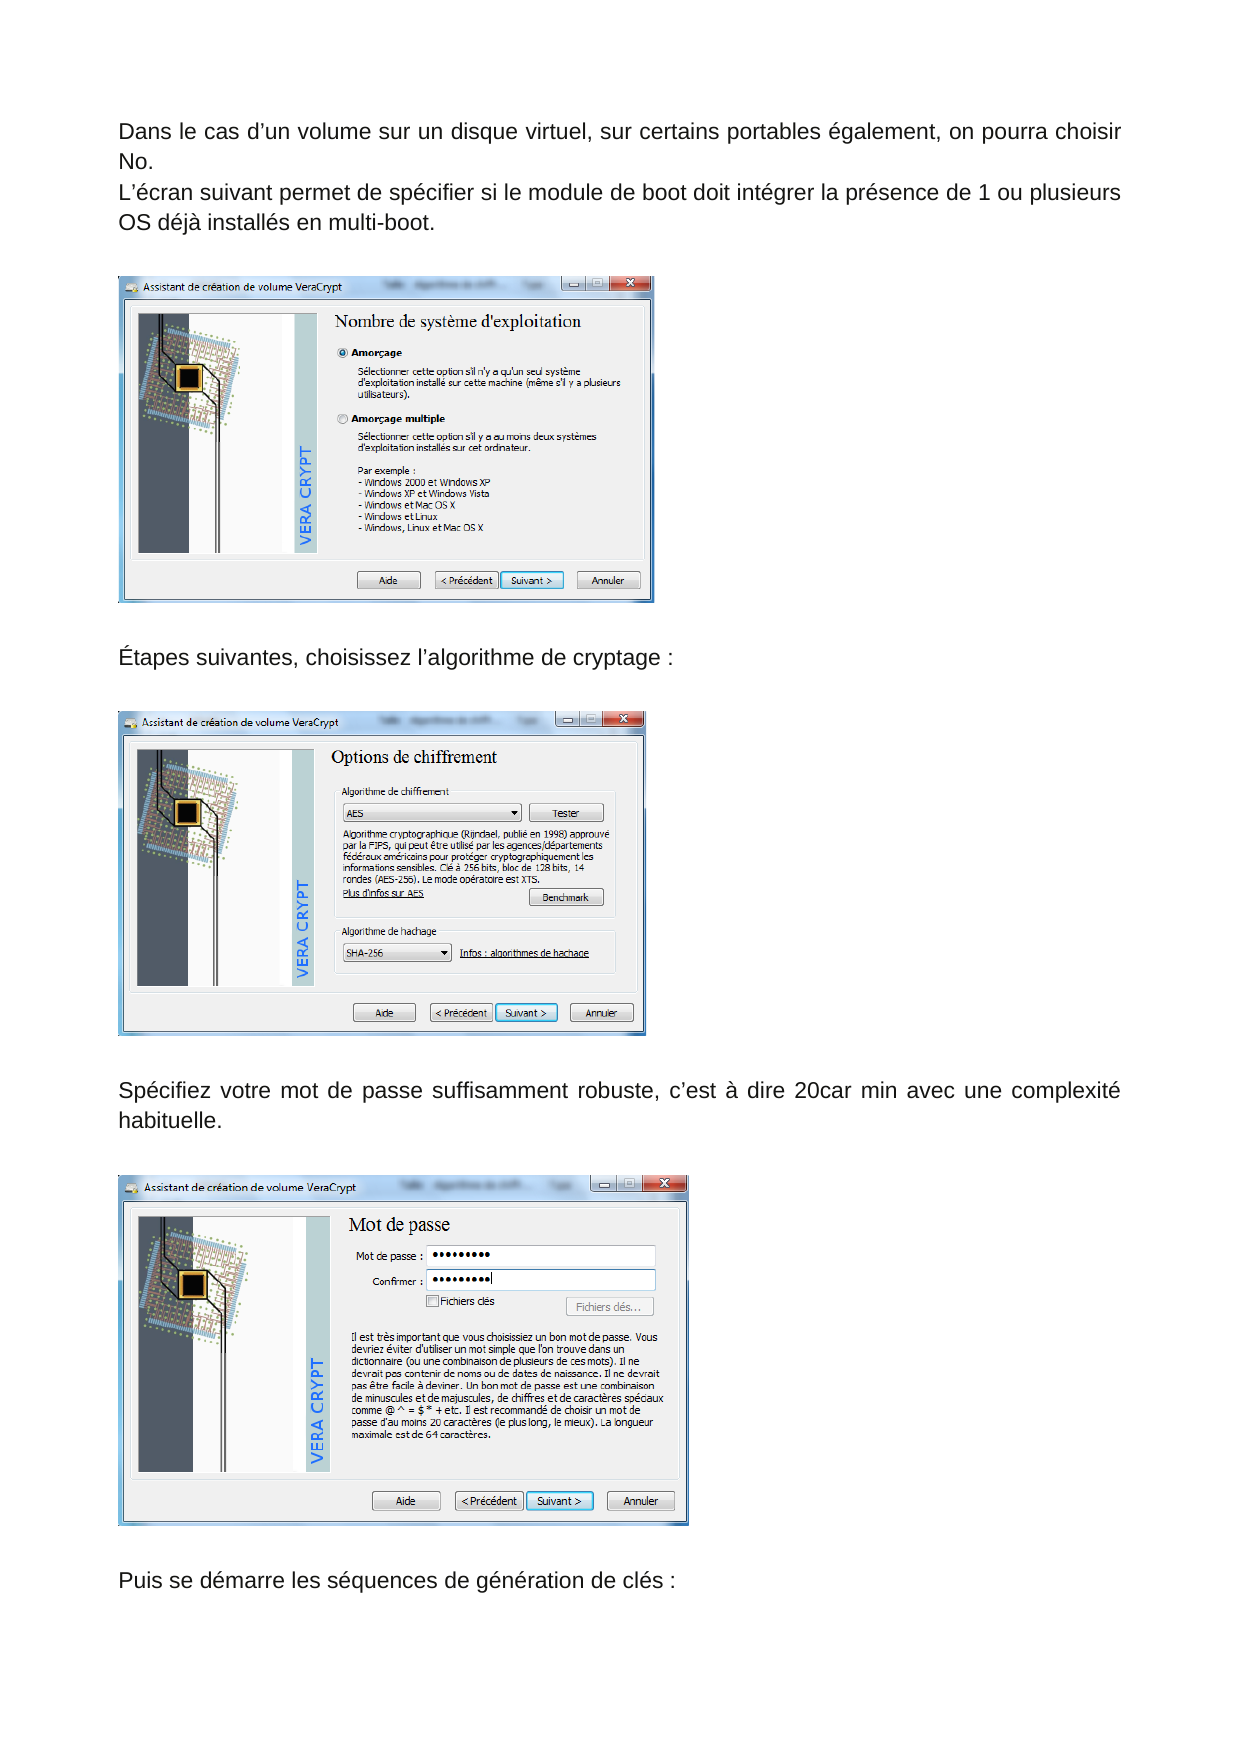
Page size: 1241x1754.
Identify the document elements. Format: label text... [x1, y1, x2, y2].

text Puis se démarre les séquences de génération de clés : [118, 1567, 1122, 1594]
text L’écran suivant permet de spécifier si le module de boot doit intégrer la présence de 1 ou plusieurs OS déjà installés en multi-boot. [118, 178, 1122, 235]
picture [118, 1175, 689, 1526]
text Dans le cas d’un volume sur un disque virtuel, sur certains portables également, on pourra choisir No. [118, 118, 1122, 175]
text Étapes suivantes, choisissez l’algorithme de cryptage : [118, 644, 1122, 671]
picture [118, 711, 647, 1036]
text Spécifiez votre mot de passe suffisamment robuste, c’est à dire 20car min avec une complexité habituelle. [118, 1077, 1122, 1134]
picture [118, 276, 655, 603]
